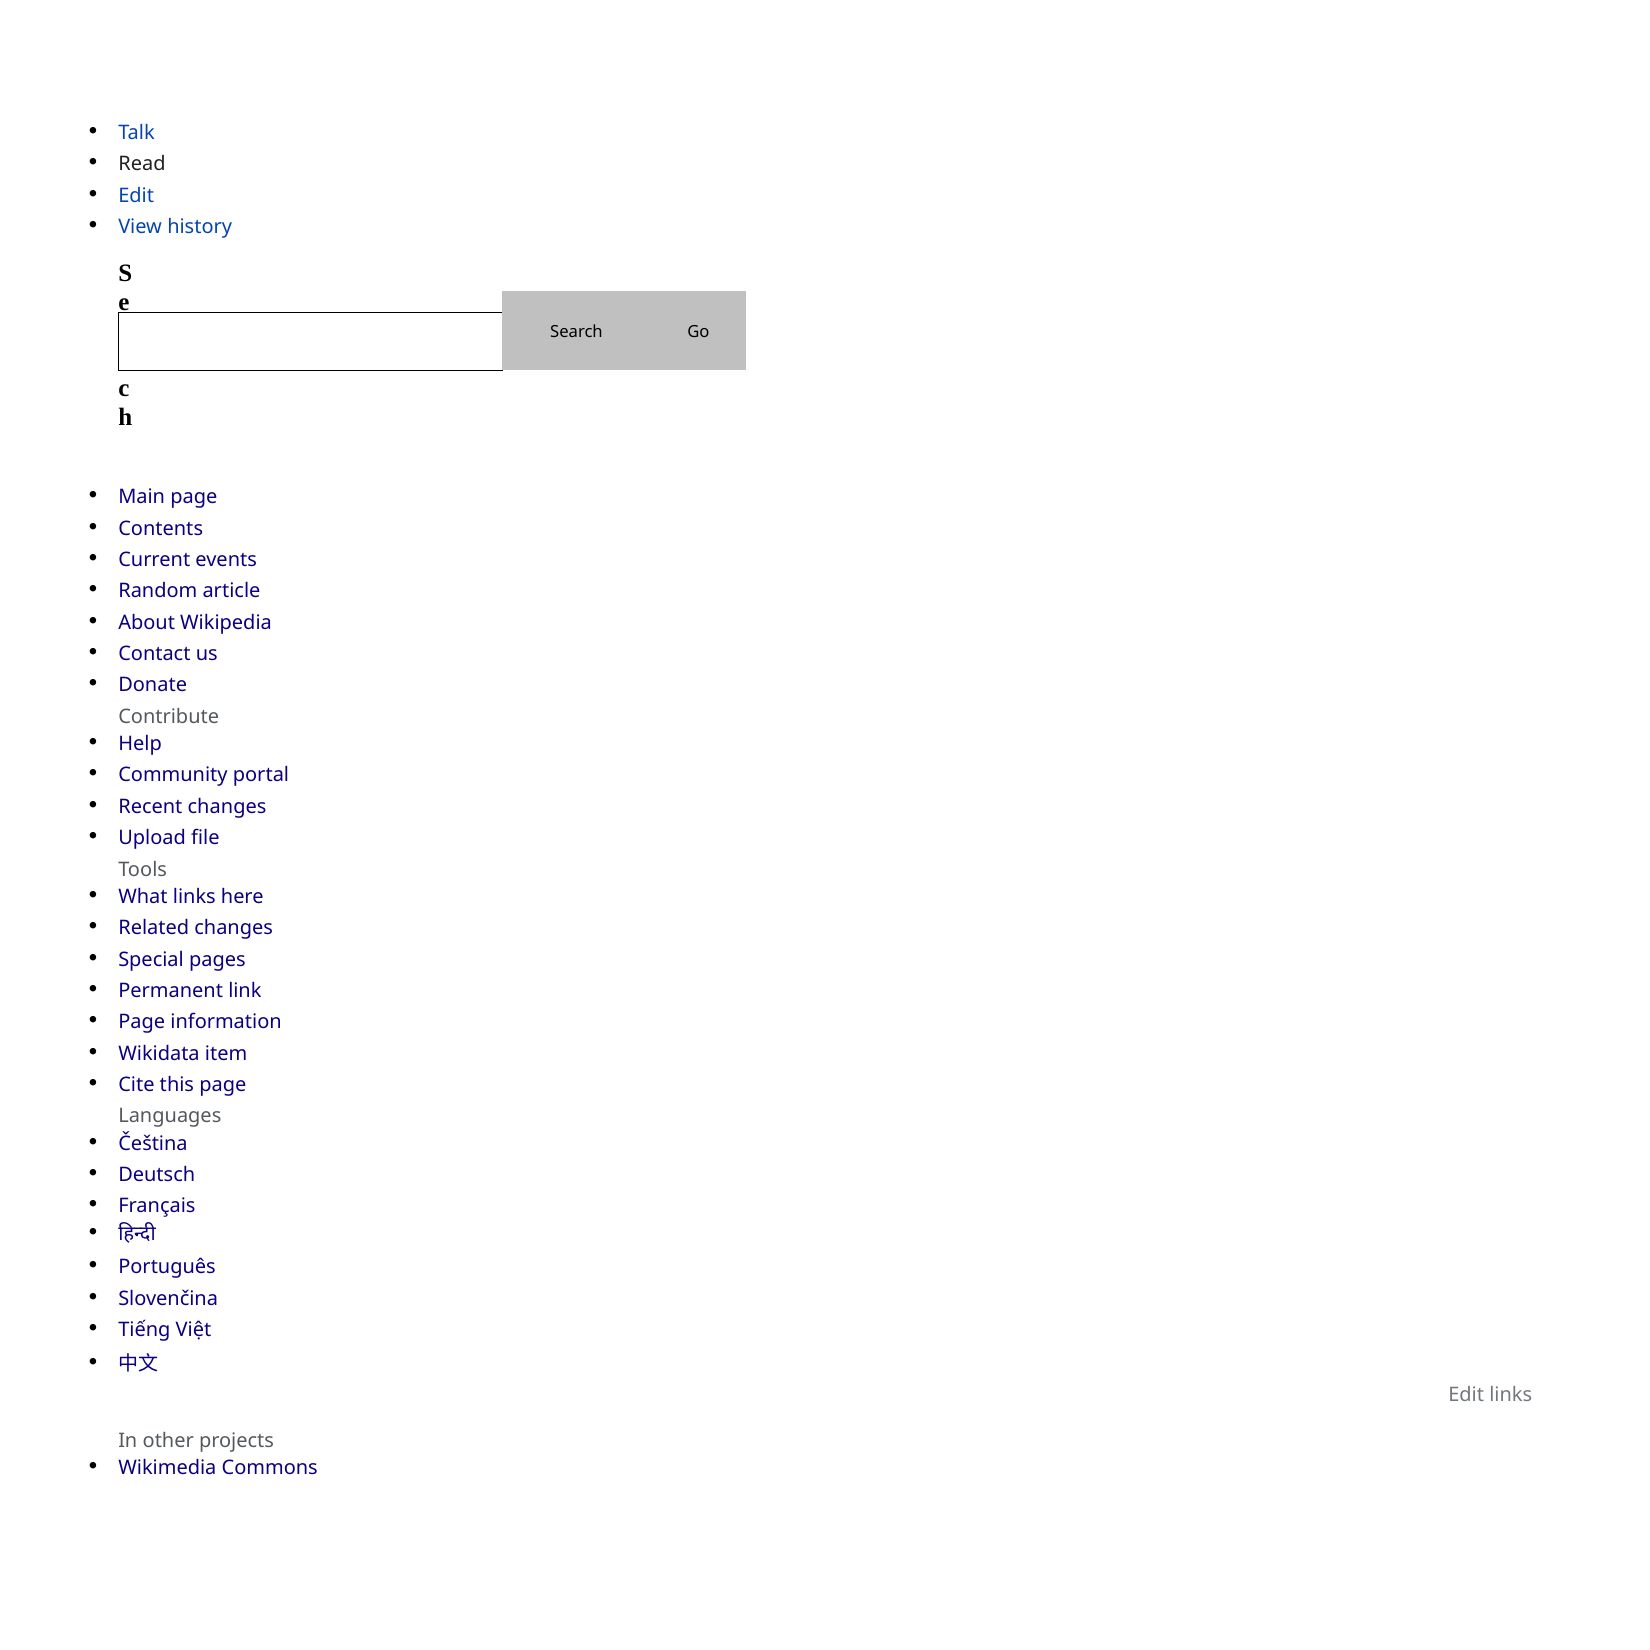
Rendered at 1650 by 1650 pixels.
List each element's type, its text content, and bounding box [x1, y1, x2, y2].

list About Wikipedia [118, 608, 1532, 635]
list What links here [118, 882, 1532, 909]
list Edit [118, 181, 1532, 208]
list Help [118, 729, 1532, 756]
list Čeština [118, 1129, 1532, 1156]
list View history [118, 212, 1532, 239]
list Cite this page [118, 1070, 1532, 1097]
list Community portal [118, 761, 1532, 788]
list Deutsch [118, 1160, 1532, 1187]
subtitle In other projects [118, 1426, 1532, 1453]
subtitle Tools [118, 854, 1532, 882]
list Read [118, 149, 1532, 177]
list Português [118, 1253, 1532, 1280]
list Slovenčina [118, 1284, 1532, 1311]
list Talk [118, 118, 1532, 145]
list Français [118, 1191, 1532, 1219]
list Special pages [118, 944, 1532, 972]
list 中文 [118, 1347, 1532, 1376]
list Related changes [118, 913, 1532, 941]
subtitle Contribute [118, 702, 1532, 729]
list Random article [118, 576, 1532, 604]
list Permanent link [118, 976, 1532, 1003]
list Recent changes [118, 792, 1532, 819]
list Tiếng Việt [118, 1315, 1532, 1343]
list Upload file [118, 823, 1532, 851]
subtitle Languages [118, 1101, 1532, 1129]
list Donate [118, 671, 1532, 698]
list Main page [118, 482, 1532, 510]
list Contents [118, 514, 1532, 541]
list हिन्दी [118, 1223, 1532, 1249]
list Wikimedia Commons [118, 1453, 1532, 1480]
text Edit links [118, 1380, 1532, 1407]
list Current events [118, 545, 1532, 572]
list Wikidata item [118, 1039, 1532, 1066]
list Contact us [118, 639, 1532, 666]
list Page information [118, 1007, 1532, 1034]
